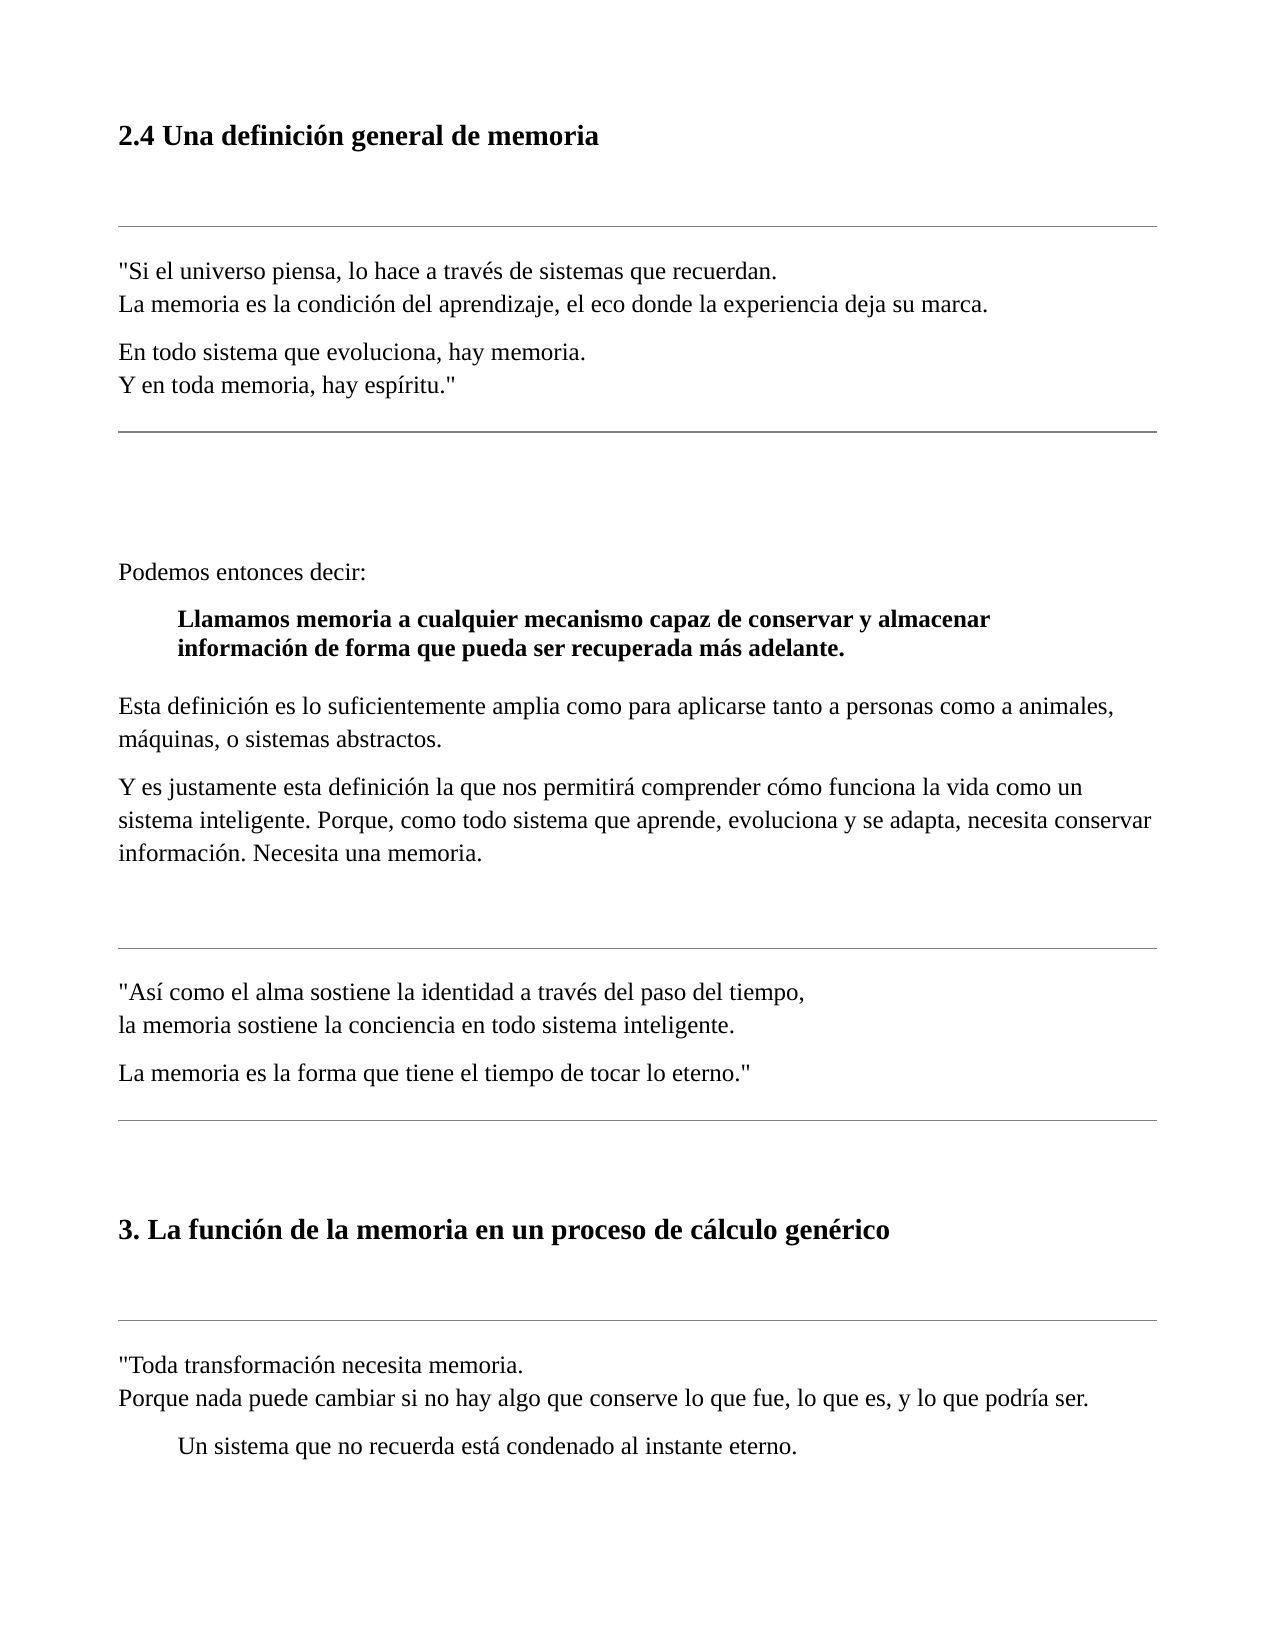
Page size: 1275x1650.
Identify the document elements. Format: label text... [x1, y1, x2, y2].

subtitle 2.4 Una definición general de memoria [118, 118, 1157, 152]
text La memoria es la forma que tiene el tiempo de tocar lo eterno." [118, 1058, 1157, 1087]
text "Así como el alma sostiene la identidad a través del paso del tiempo, la memoria sostiene la conciencia en todo sistema inteligente. [118, 977, 1157, 1039]
text En todo sistema que evoluciona, hay memoria. Y en toda memoria, hay espíritu." [118, 337, 1157, 398]
text Un sistema que no recuerda está condenado al instante eterno. [177, 1431, 1098, 1459]
text Podemos entonces decir: [118, 557, 1157, 586]
text "Toda transformación necesita memoria. Porque nada puede cambiar si no hay algo que conserve lo que fue, lo que es, y lo que podría ser. [118, 1350, 1157, 1412]
text "Si el universo piensa, lo hace a través de sistemas que recuerdan. La memoria es la condición del aprendizaje, el eco donde la experiencia deja su marca. [118, 256, 1157, 318]
subtitle 3. La función de la memoria en un proceso de cálculo genérico [118, 1212, 1157, 1246]
text Y es justamente esta definición la que nos permitirá comprender cómo funciona la vida como un sistema inteligente. Porque, como todo sistema que aprende, evoluciona y se adapta, necesita conservar información. Necesita una memoria. [118, 772, 1157, 867]
text Esta definición es lo suficientemente amplia como para aplicarse tanto a personas como a animales, máquinas, o sistemas abstractos. [118, 691, 1157, 753]
text Llamamos memoria a cualquier mecanismo capaz de conservar y almacenar información de forma que pueda ser recuperada más adelante. [177, 604, 1098, 662]
